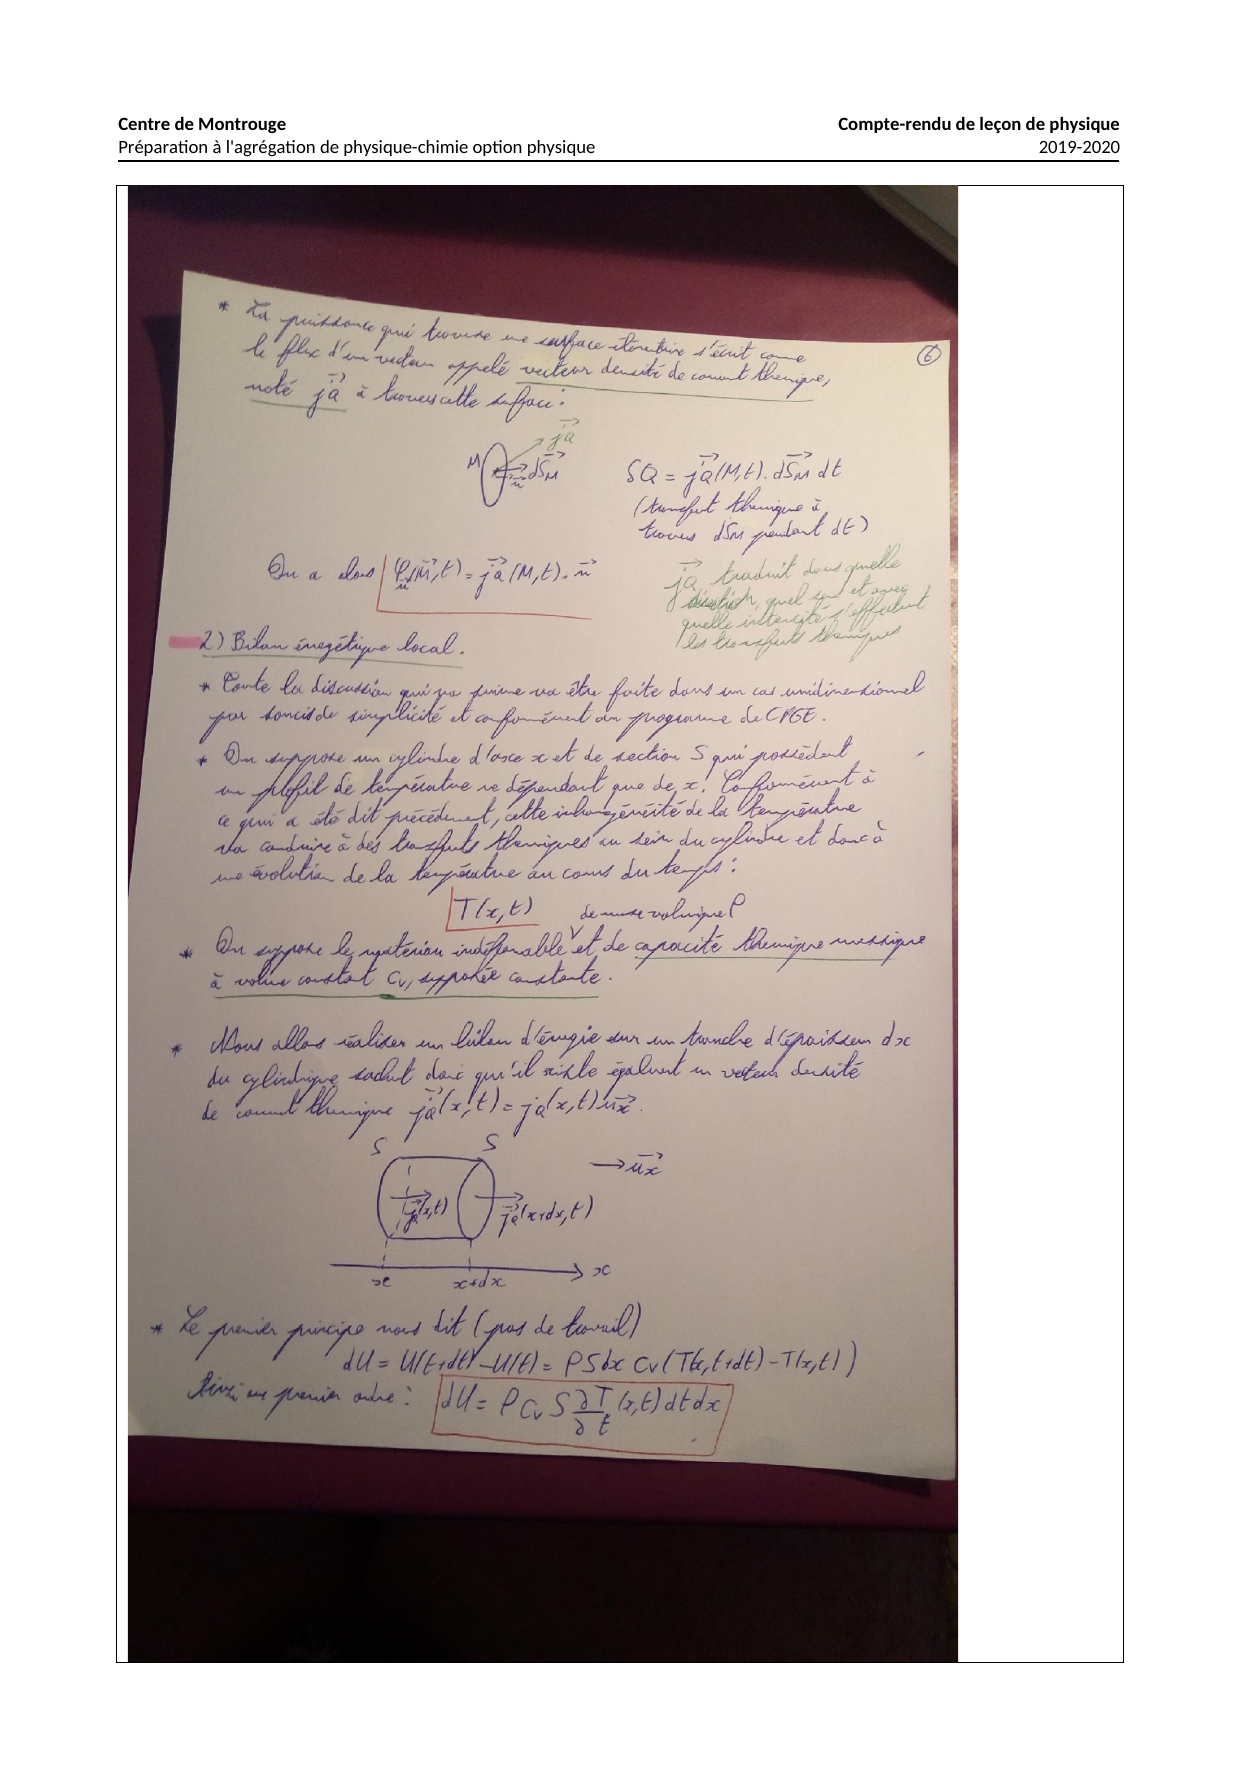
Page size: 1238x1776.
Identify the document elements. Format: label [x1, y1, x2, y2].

table_cell [117, 186, 127, 1662]
picture [127, 185, 959, 1662]
table_cell [959, 186, 1123, 1662]
